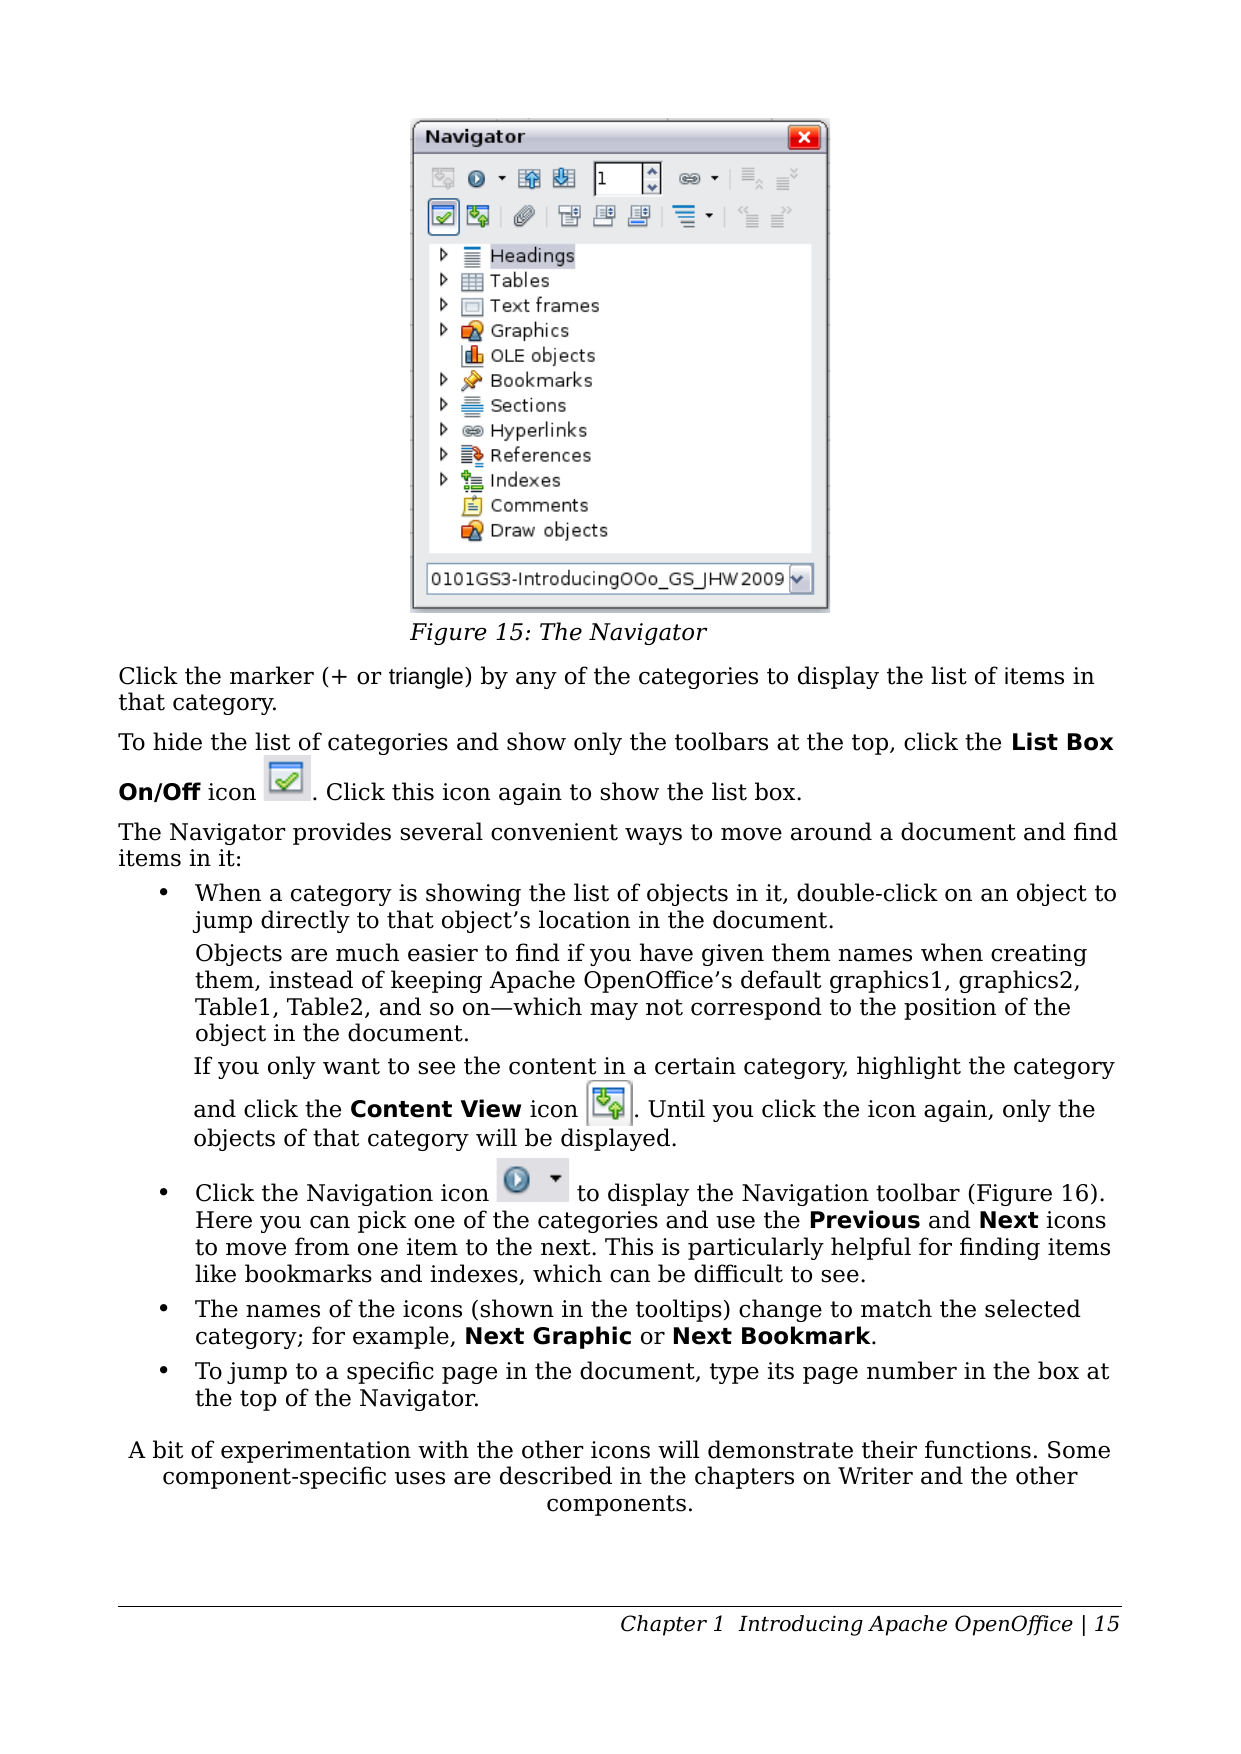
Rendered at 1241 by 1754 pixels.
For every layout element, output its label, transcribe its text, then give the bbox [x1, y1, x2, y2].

list When a category is showing the list of objects in it, double-click on an object to jump directly to that object’s location in the document. [156, 878, 1122, 934]
text Figure 15: The Navigator [410, 619, 830, 646]
text To hide the list of categories and show only the toolbars at the top, click the List Box On/Off icon . Click this icon again to show the list box. [118, 729, 1122, 806]
picture [496, 1158, 570, 1202]
picture [585, 1080, 633, 1126]
list If you only want to see the content in a certain category, highlight the category and click the Content View icon . Until you click the icon again, only the objects of that category will be displayed. [193, 1053, 1122, 1152]
list The names of the icons (shown in the tooltips) change to match the selected category; for example, Next Graphic or Next Bookmark. [156, 1294, 1122, 1350]
list Click the Navigation icon to display the Navigation toolbar (Figure 16). Here you can pick one of the categories and use the Previous and Next icons to move from one item to the next. This is particularly helpful for finding items like bookmarks and indexes, which can be difficult to see. [156, 1158, 1122, 1288]
list To jump to a specific page in the document, type its page number in the box at the top of the Navigator. [156, 1356, 1122, 1412]
list Objects are much easier to find if you have given them names when creating them, instead of keeping Apache OpenOffice’s default graphics1, graphics2, Table1, Table2, and so on—which may not correspond to the position of the object in the document. [156, 941, 1122, 1047]
text A bit of experimentation with the other icons will demonstrate their functions. Some component-specific uses are described in the chapters on Writer and the other components. [118, 1437, 1122, 1517]
picture [410, 118, 830, 613]
list The Navigator provides several convenient ways to move around a document and find items in it: [118, 819, 1122, 872]
text Click the marker (+ or triangle) by any of the categories to display the list of items in that category. [118, 663, 1122, 716]
picture [263, 755, 311, 801]
